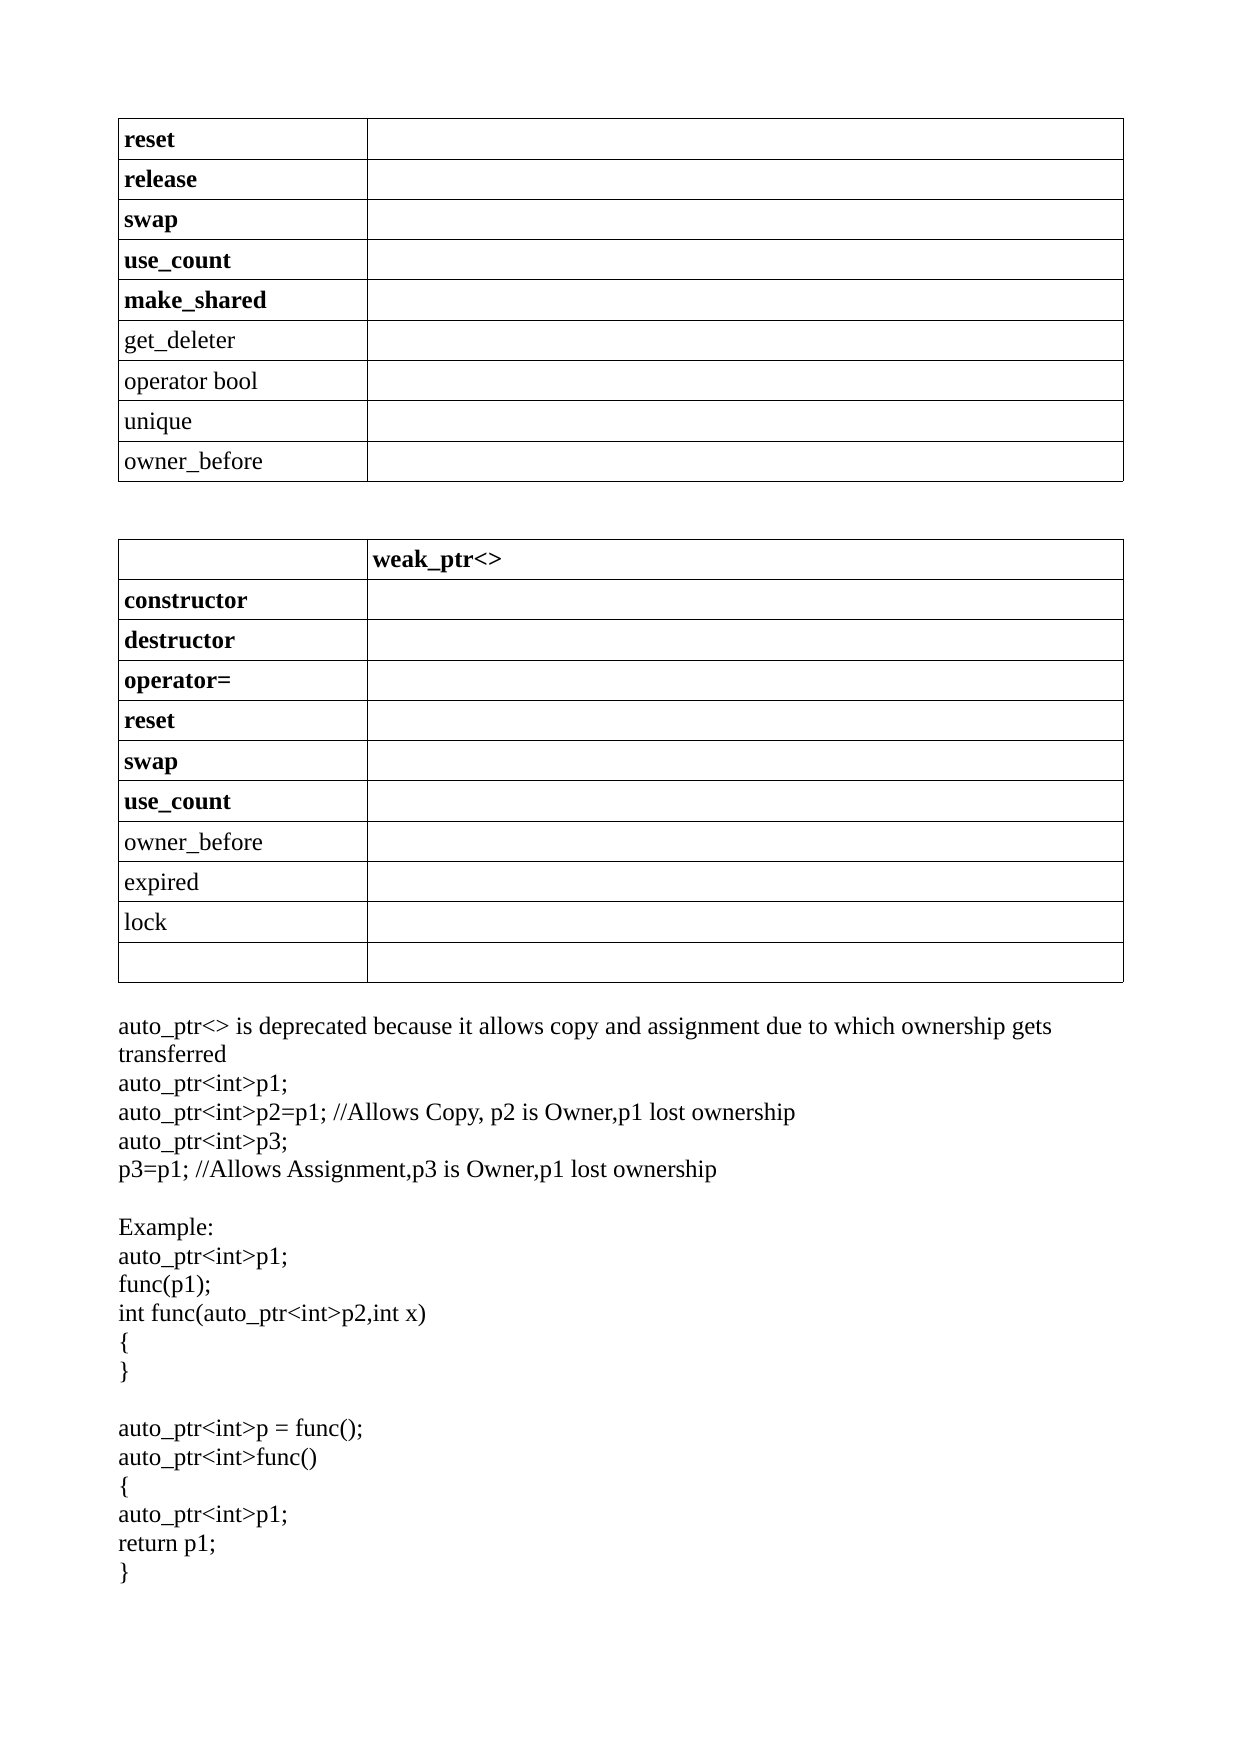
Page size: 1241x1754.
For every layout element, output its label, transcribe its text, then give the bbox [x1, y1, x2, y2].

table_cell [368, 943, 1123, 982]
table_cell get_deleter [119, 321, 367, 360]
table_cell use_count [119, 240, 367, 279]
text auto_ptr<int>p3; [118, 1126, 1122, 1154]
text } [118, 1557, 1122, 1586]
table_cell [368, 661, 1123, 700]
table_cell [368, 442, 1123, 481]
table_cell owner_before [119, 822, 367, 861]
table_cell operator= [119, 661, 367, 700]
table_cell [368, 321, 1123, 360]
table_cell [368, 902, 1123, 942]
text Example: [118, 1212, 1122, 1241]
table_cell release [119, 160, 367, 199]
table_cell [368, 620, 1123, 659]
text auto_ptr<int>p1; [118, 1068, 1122, 1097]
text } [118, 1356, 1122, 1384]
table_cell [368, 701, 1123, 740]
table_cell [368, 580, 1123, 619]
table_cell [368, 862, 1123, 901]
text { [118, 1471, 1122, 1499]
table_cell use_count [119, 781, 367, 821]
text { [118, 1327, 1122, 1356]
table_cell swap [119, 741, 367, 780]
table_cell [119, 943, 367, 982]
table_cell swap [119, 200, 367, 239]
table_cell operator bool [119, 361, 367, 400]
table_cell owner_before [119, 442, 367, 481]
table_cell expired [119, 862, 367, 901]
table_cell [368, 781, 1123, 821]
text int func(auto_ptr<int>p2,int x) [118, 1298, 1122, 1327]
table_cell [368, 119, 1123, 158]
text auto_ptr<> is deprecated because it allows copy and assignment due to which ownership gets transferred [118, 1011, 1122, 1068]
table_cell [368, 200, 1123, 239]
table_cell [368, 160, 1123, 199]
text p3=p1; //Allows Assignment,p3 is Owner,p1 lost ownership [118, 1154, 1122, 1183]
table_cell make_shared [119, 280, 367, 320]
table_cell unique [119, 401, 367, 441]
text auto_ptr<int>func() [118, 1442, 1122, 1471]
table_cell [368, 401, 1123, 441]
table_cell constructor [119, 580, 367, 619]
text func(p1); [118, 1269, 1122, 1298]
table_cell [368, 822, 1123, 861]
table_cell reset [119, 119, 367, 158]
table_cell [368, 240, 1123, 279]
text auto_ptr<int>p2=p1; //Allows Copy, p2 is Owner,p1 lost ownership [118, 1097, 1122, 1126]
table_cell lock [119, 902, 367, 942]
table_cell [368, 741, 1123, 780]
text return p1; [118, 1528, 1122, 1557]
table_cell [368, 280, 1123, 320]
text auto_ptr<int>p1; [118, 1499, 1122, 1528]
text auto_ptr<int>p = func(); [118, 1413, 1122, 1442]
table_cell [368, 361, 1123, 400]
table_cell destructor [119, 620, 367, 659]
text auto_ptr<int>p1; [118, 1241, 1122, 1269]
table_header weak_ptr<> [368, 540, 1123, 579]
table_cell reset [119, 701, 367, 740]
table_header [119, 540, 367, 579]
